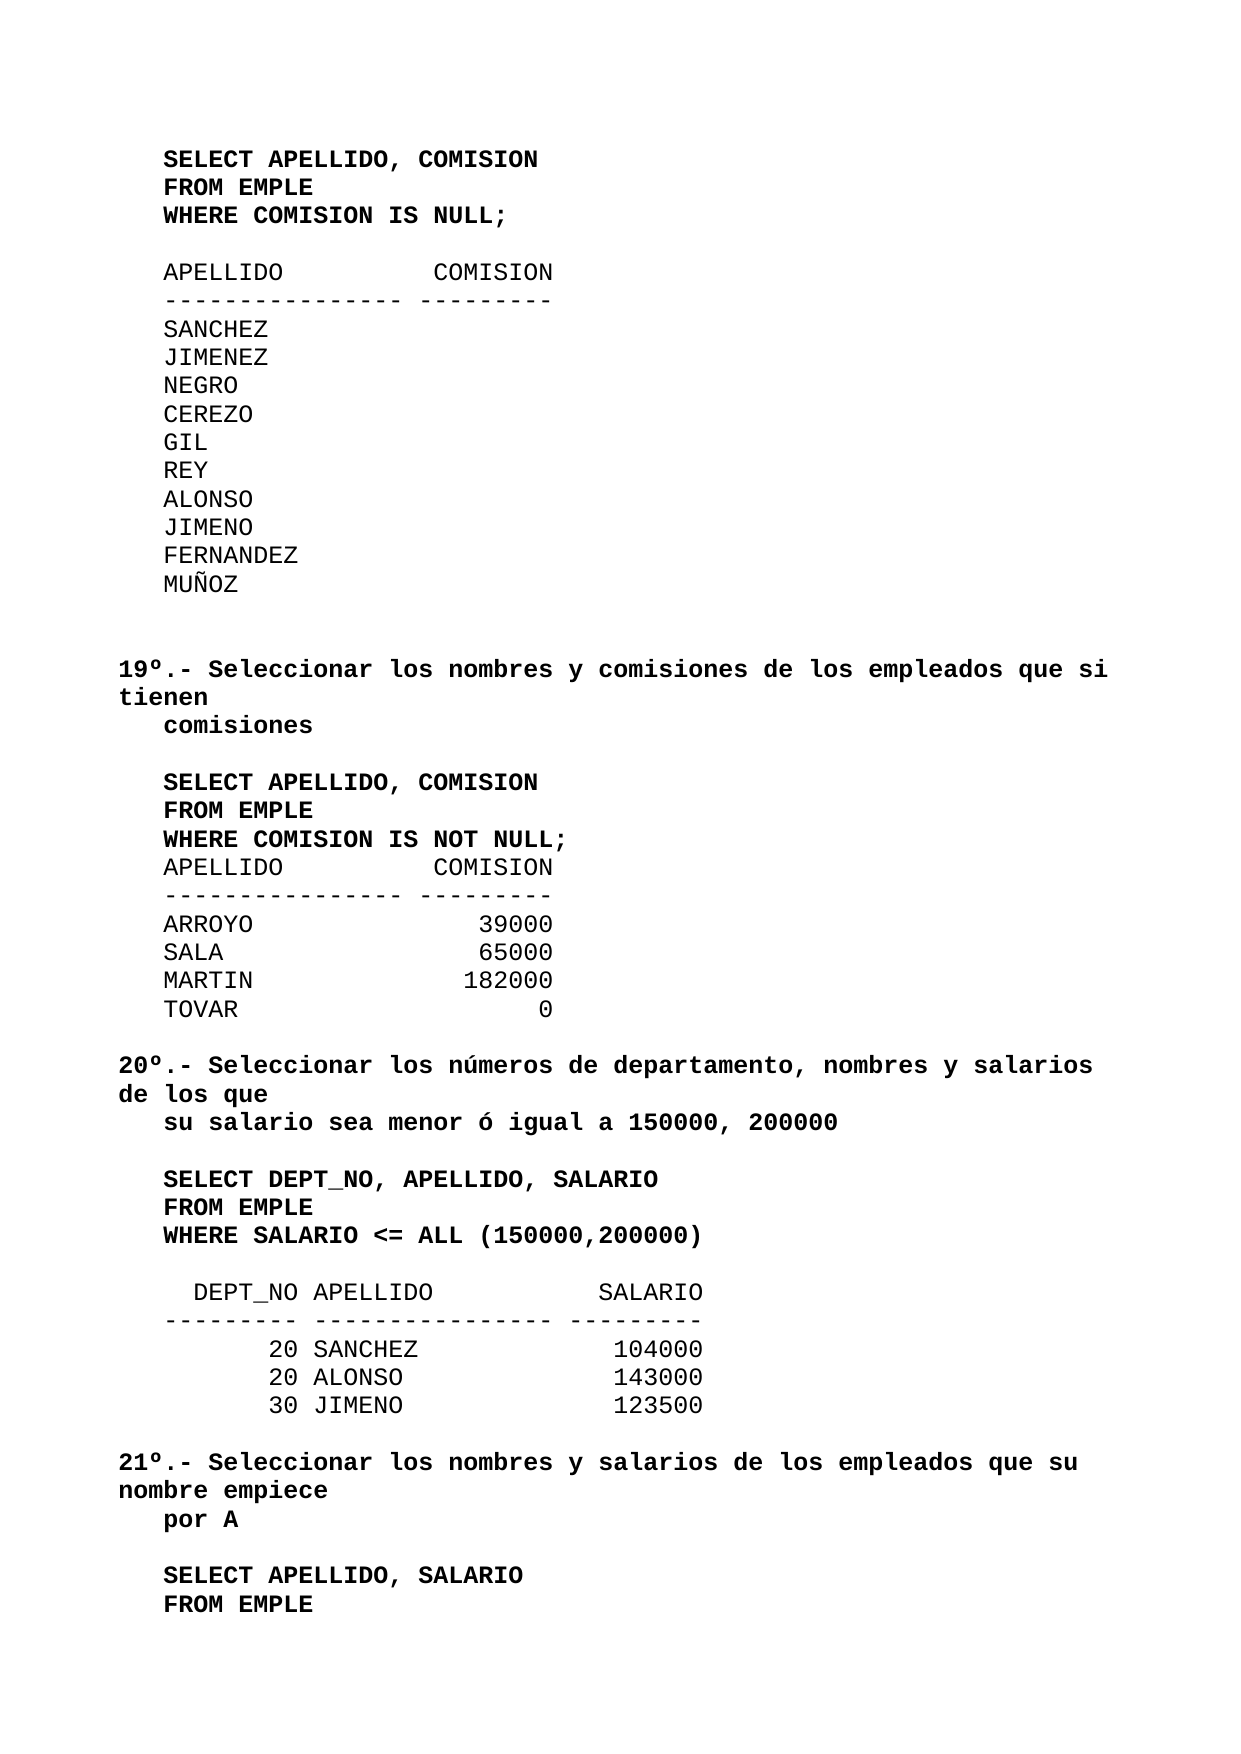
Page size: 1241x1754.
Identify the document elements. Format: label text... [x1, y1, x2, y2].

text MARTIN 182000 [118, 968, 1122, 996]
text JIMENEZ [118, 345, 1122, 373]
text TOVAR 0 [118, 996, 1122, 1025]
text FROM EMPLE [118, 1195, 1122, 1223]
text ---------------- --------- [118, 883, 1122, 911]
text SANCHEZ [118, 316, 1122, 345]
text FROM EMPLE [118, 1591, 1122, 1620]
text 19º.- Seleccionar los nombres y comisiones de los empleados que si tienen [118, 656, 1122, 713]
text ALONSO [118, 486, 1122, 515]
text APELLIDO COMISION [118, 260, 1122, 288]
text 20 SANCHEZ 104000 [118, 1336, 1122, 1365]
text JIMENO [118, 515, 1122, 543]
text FROM EMPLE [118, 798, 1122, 826]
text DEPT_NO APELLIDO SALARIO [118, 1280, 1122, 1308]
text SELECT APELLIDO, COMISION [118, 770, 1122, 798]
text WHERE SALARIO <= ALL (150000,200000) [118, 1223, 1122, 1251]
text NEGRO [118, 373, 1122, 401]
text ARROYO 39000 [118, 911, 1122, 940]
text SELECT APELLIDO, SALARIO [118, 1563, 1122, 1591]
text APELLIDO COMISION [118, 855, 1122, 883]
text MUÑOZ [118, 571, 1122, 600]
text ---------------- --------- [118, 288, 1122, 316]
text 21º.- Seleccionar los nombres y salarios de los empleados que su nombre empiece [118, 1450, 1122, 1506]
text SELECT DEPT_NO, APELLIDO, SALARIO [118, 1166, 1122, 1195]
text 20 ALONSO 143000 [118, 1365, 1122, 1393]
text WHERE COMISION IS NOT NULL; [118, 826, 1122, 855]
text FROM EMPLE [118, 175, 1122, 203]
text 20º.- Seleccionar los números de departamento, nombres y salarios de los que [118, 1053, 1122, 1110]
text por A [118, 1506, 1122, 1535]
text --------- ---------------- --------- [118, 1308, 1122, 1336]
text 30 JIMENO 123500 [118, 1393, 1122, 1421]
text SALA 65000 [118, 940, 1122, 968]
text GIL [118, 430, 1122, 458]
text SELECT APELLIDO, COMISION [118, 146, 1122, 175]
text WHERE COMISION IS NULL; [118, 203, 1122, 231]
text REY [118, 458, 1122, 486]
text su salario sea menor ó igual a 150000, 200000 [118, 1110, 1122, 1138]
text FERNANDEZ [118, 543, 1122, 571]
text comisiones [118, 713, 1122, 741]
text CEREZO [118, 401, 1122, 430]
